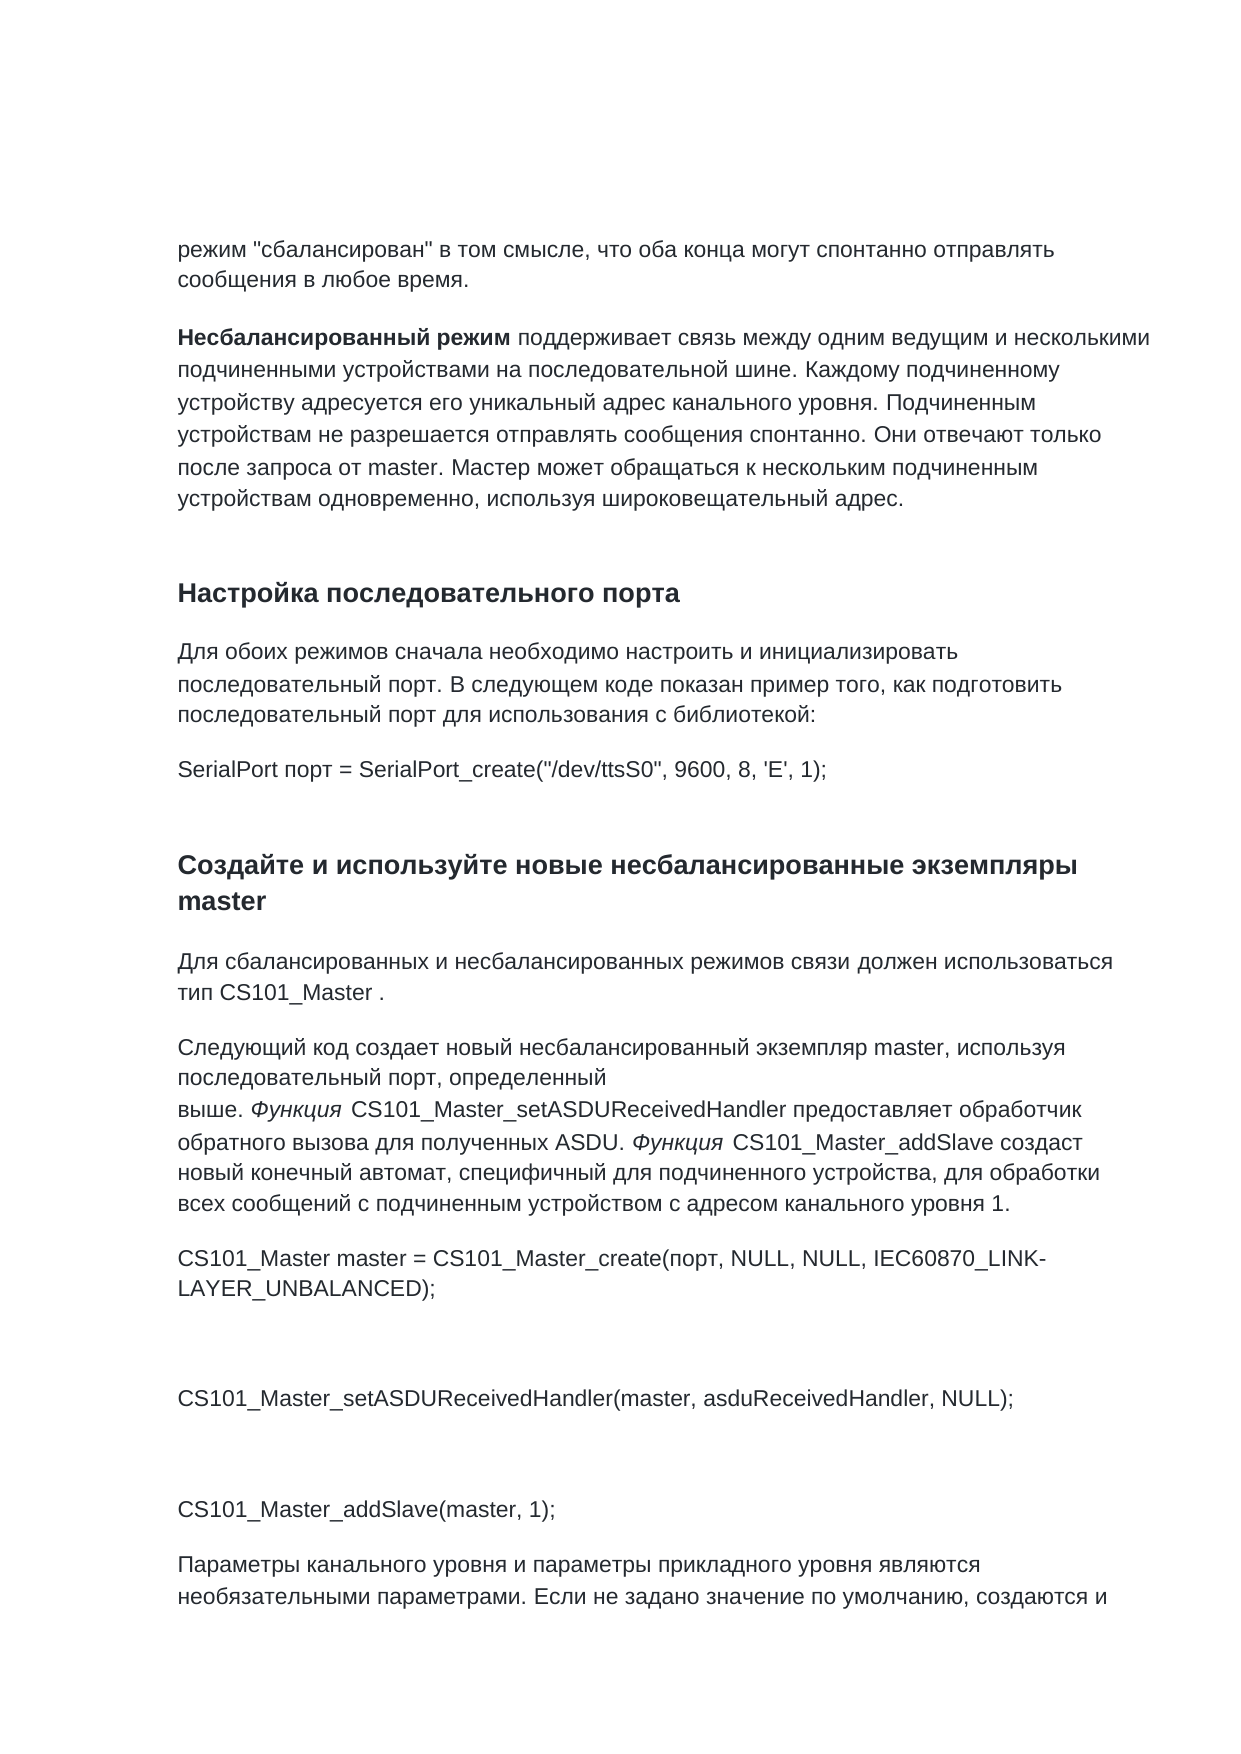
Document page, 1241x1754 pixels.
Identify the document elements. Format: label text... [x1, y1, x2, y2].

text режим "сбалансирован" в том смысле, что оба конца могут спонтанно отправлять сообщения в любое время. [177, 236, 1152, 293]
text Настройка последовательного порта [177, 577, 1152, 609]
text Следующий код создает новый несбалансированный экземпляр master, используя последовательный порт, определенный выше. Функция CS101_Master_setASDUReceivedHandler предоставляет обработчик обратного вызова для полученных ASDU. Функция CS101_Master_addSlave создаст новый конечный автомат, специфичный для подчиненного устройства, для обработки всех сообщений с подчиненным устройством с адресом канального уровня 1. [177, 1034, 1152, 1216]
text Создайте и используйте новые несбалансированные экземпляры master [177, 849, 1152, 916]
text CS101_Master_addSlave(master, 1); [177, 1496, 1152, 1522]
text CS101_Master master = CS101_Master_create(порт, NULL, NULL, IEC60870_LINK-LAYER_UNBALANCED); [177, 1245, 1152, 1301]
text Параметры канального уровня и параметры прикладного уровня являются необязательными параметрами. Если не задано значение по умолчанию, создаются и [177, 1551, 1152, 1610]
text SerialPort порт = SerialPort_create("/dev/ttsS0", 9600, 8, 'E', 1); [177, 756, 1152, 783]
text Для сбалансированных и несбалансированных режимов связи должен использоваться тип CS101_Master . [177, 946, 1152, 1005]
text Для обоих режимов сначала необходимо настроить и инициализировать последовательный порт. В следующем коде показан пример того, как подготовить последовательный порт для использования с библиотекой: [177, 638, 1152, 727]
text Несбалансированный режим поддерживает связь между одним ведущим и несколькими подчиненными устройствами на последовательной шине. Каждому подчиненному устройству адресуется его уникальный адрес канального уровня. Подчиненным устройствам не разрешается отправлять сообщения спонтанно. Они отвечают только после запроса от master. Мастер может обращаться к нескольким подчиненным устройствам одновременно, используя широковещательный адрес. [177, 322, 1152, 511]
text CS101_Master_setASDUReceivedHandler(master, asduReceivedHandler, NULL); [177, 1385, 1152, 1412]
